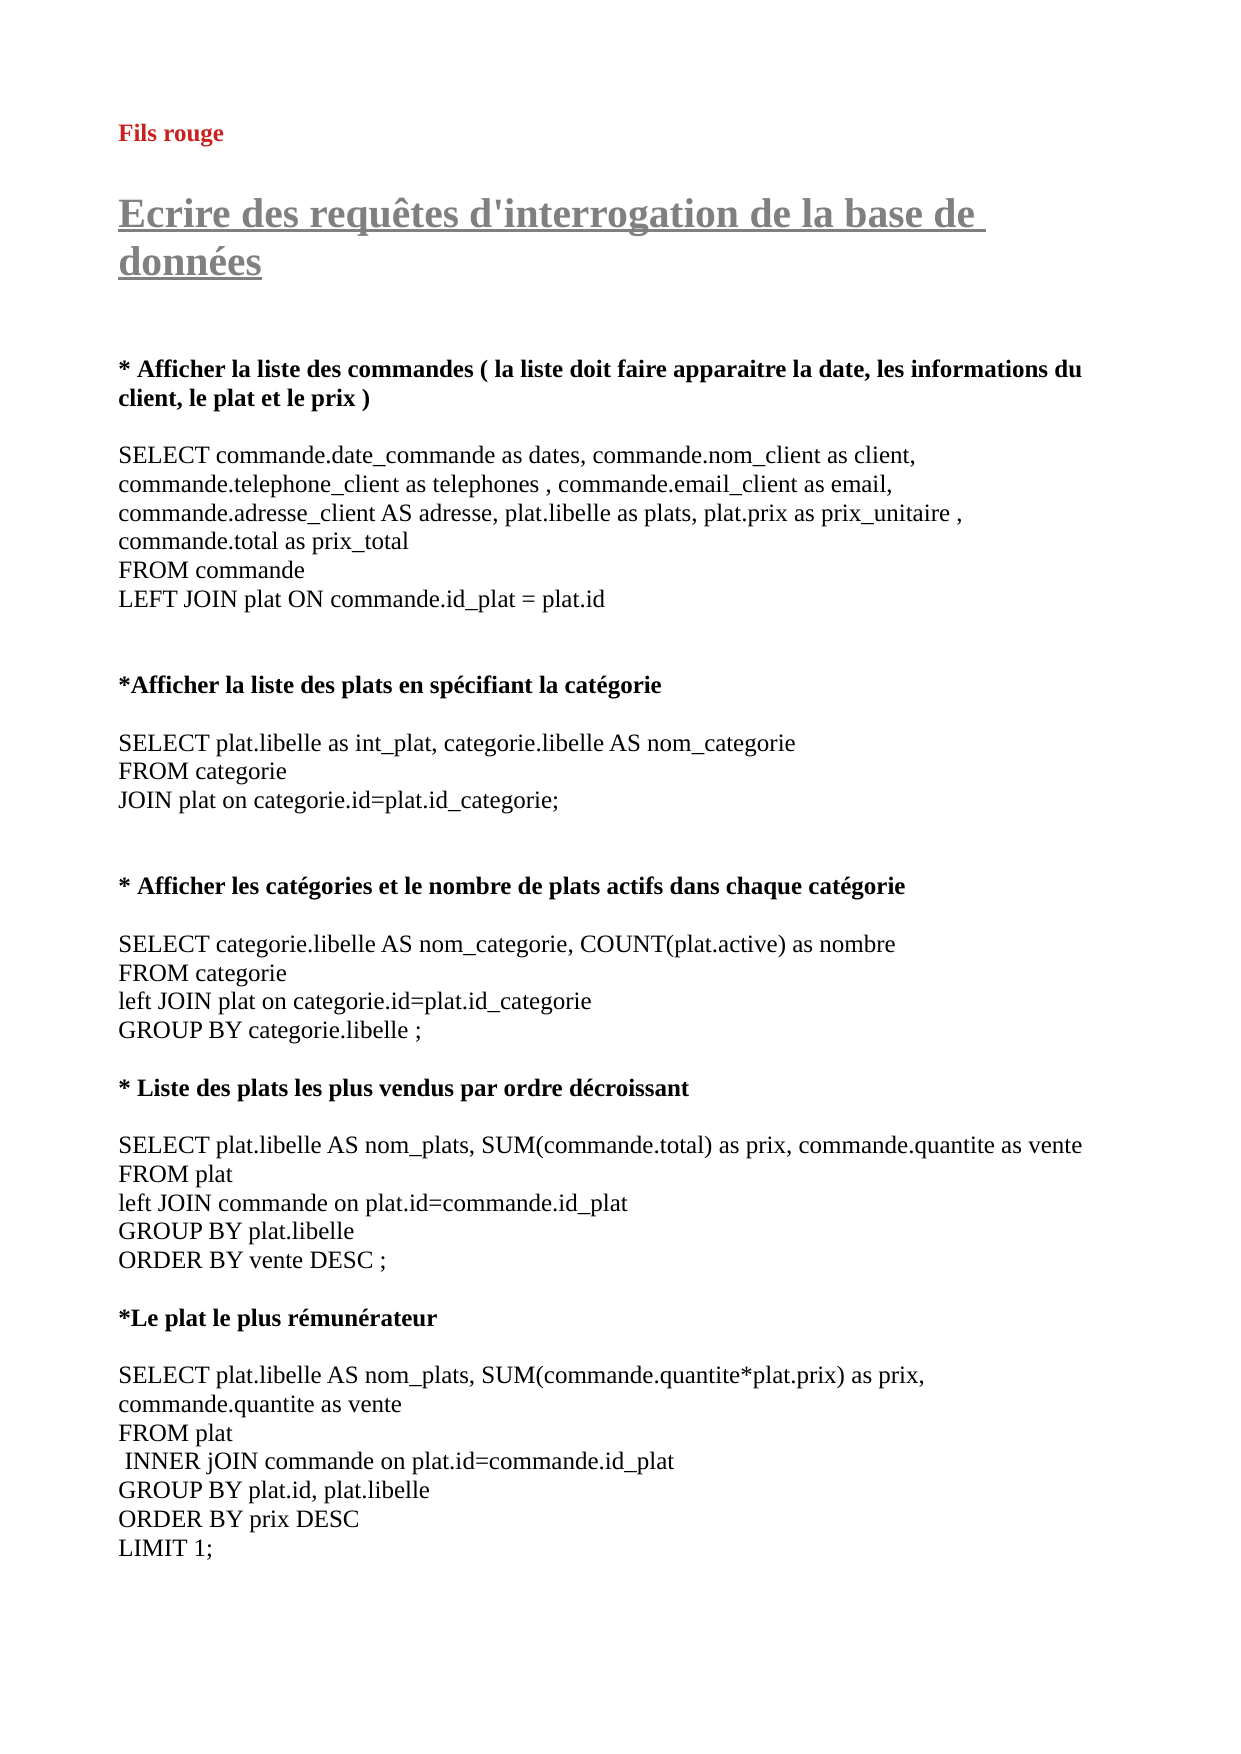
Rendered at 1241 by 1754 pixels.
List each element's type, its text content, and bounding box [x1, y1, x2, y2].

text FROM plat [118, 1418, 1122, 1446]
text GROUP BY plat.id, plat.libelle [118, 1475, 1122, 1504]
subtitle Ecrire des requêtes d'interrogation de la base de données [118, 188, 1122, 284]
text GROUP BY plat.libelle [118, 1216, 1122, 1245]
text SELECT plat.libelle AS nom_plats, SUM(commande.quantite*plat.prix) as prix, commande.quantite as vente [118, 1360, 1122, 1418]
text left JOIN commande on plat.id=commande.id_plat [118, 1188, 1122, 1216]
text Fils rouge [118, 118, 1122, 147]
text left JOIN plat on categorie.id=plat.id_categorie [118, 986, 1122, 1015]
text FROM categorie [118, 958, 1122, 986]
text SELECT plat.libelle AS nom_plats, SUM(commande.total) as prix, commande.quantite as vente [118, 1130, 1122, 1159]
text JOIN plat on categorie.id=plat.id_categorie; [118, 785, 1122, 814]
text FROM plat [118, 1159, 1122, 1188]
text FROM categorie [118, 756, 1122, 785]
text ORDER BY prix DESC [118, 1504, 1122, 1533]
text *Afficher la liste des plats en spécifiant la catégorie [118, 670, 1122, 699]
text SELECT plat.libelle as int_plat, categorie.libelle AS nom_categorie [118, 728, 1122, 756]
text ORDER BY vente DESC ; [118, 1245, 1122, 1274]
text GROUP BY categorie.libelle ; [118, 1015, 1122, 1044]
text * Afficher la liste des commandes ( la liste doit faire apparaitre la date, les informations du client, le plat et le prix ) [118, 354, 1122, 411]
text INNER jOIN commande on plat.id=commande.id_plat [118, 1446, 1122, 1475]
text * Liste des plats les plus vendus par ordre décroissant [118, 1073, 1122, 1101]
text *Le plat le plus rémunérateur [118, 1303, 1122, 1331]
text LIMIT 1; [118, 1533, 1122, 1561]
text SELECT categorie.libelle AS nom_categorie, COUNT(plat.active) as nombre [118, 929, 1122, 958]
text LEFT JOIN plat ON commande.id_plat = plat.id [118, 584, 1122, 613]
text FROM commande [118, 555, 1122, 584]
text SELECT commande.date_commande as dates, commande.nom_client as client, commande.telephone_client as telephones , commande.email_client as email, commande.adresse_client AS adresse, plat.libelle as plats, plat.prix as prix_unitaire , commande.total as prix_total [118, 440, 1122, 555]
text * Afficher les catégories et le nombre de plats actifs dans chaque catégorie [118, 871, 1122, 900]
